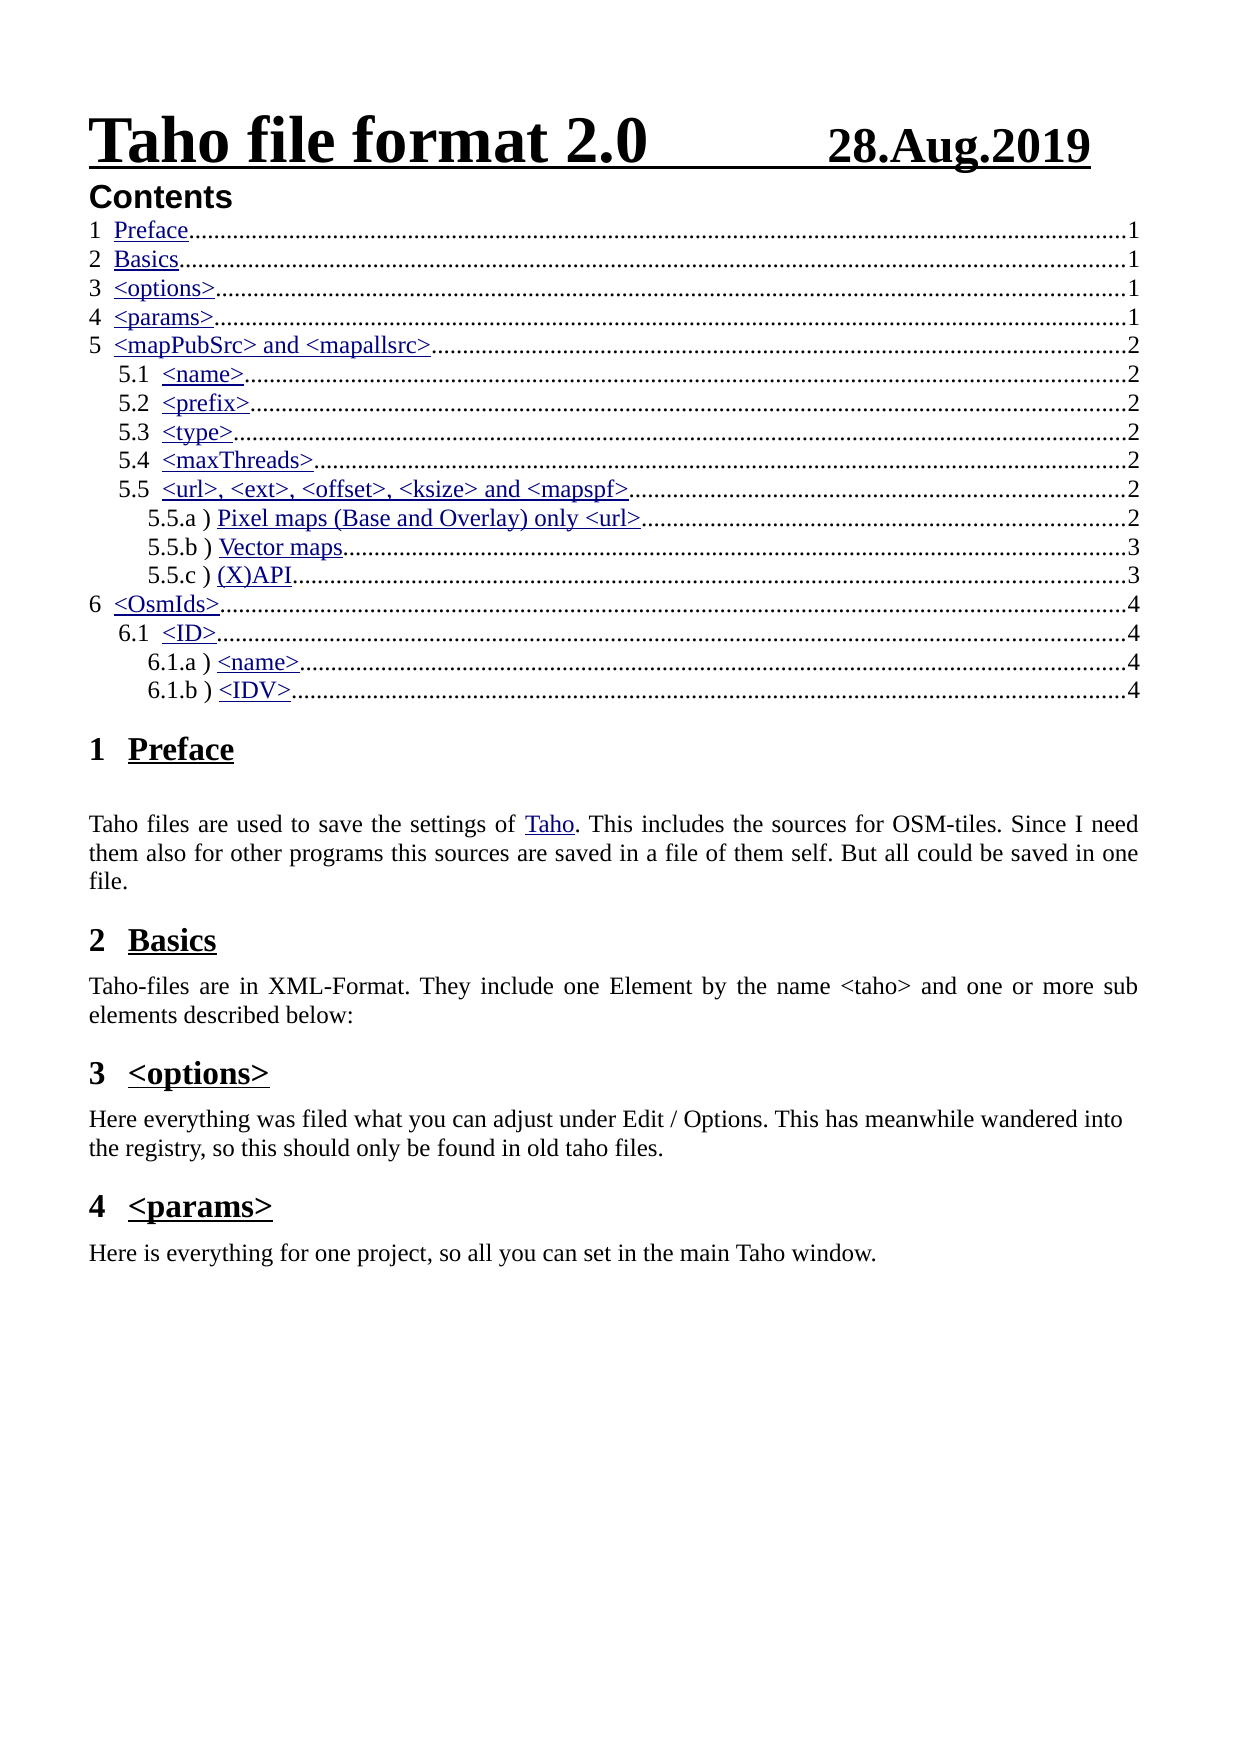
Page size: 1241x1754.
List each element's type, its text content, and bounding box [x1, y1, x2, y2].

text 3 <options> 1 [88, 273, 1140, 302]
text 5.2 <prefix> 2 [118, 388, 1140, 417]
text 6 <OsmIds> 4 [88, 589, 1140, 618]
text 5.1 <name> 2 [118, 359, 1140, 388]
subtitle Preface [88, 729, 1140, 768]
subtitle Basics [88, 920, 1140, 958]
text 5 <mapPubSrc> and <mapallsrc> 2 [88, 331, 1140, 359]
text 5.5.b ) Vector maps 3 [147, 532, 1140, 561]
text 5.5.a ) Pixel maps (Base and Overlay) only <url> 2 [147, 503, 1140, 532]
text 1 Preface 1 [88, 216, 1140, 244]
text 6.1.a ) <name> 4 [147, 647, 1140, 676]
subtitle <options> [88, 1053, 1140, 1092]
text Here is everything for one project, so all you can set in the main Taho window. [88, 1238, 1140, 1266]
subtitle Contents [88, 177, 1140, 216]
text 6.1.b ) <IDV> 4 [147, 676, 1140, 704]
text 2 Basics 1 [88, 244, 1140, 273]
subtitle <params> [88, 1187, 1140, 1225]
text Here everything was filed what you can adjust under Edit / Options. This has meanwhile wandered into the registry, so this should only be found in old taho files. [88, 1104, 1140, 1162]
text Taho files are used to save the settings of Taho. This includes the sources for OSM-tiles. Since I need them also for other programs this sources are saved in a file of them self. But all could be saved in one file. [88, 809, 1140, 895]
text 5.5.c ) (X)API 3 [147, 561, 1140, 589]
text 5.3 <type> 2 [118, 417, 1140, 446]
text Taho file format 2.0 28.Aug.2019 [88, 100, 1140, 177]
text 5.4 <maxThreads> 2 [118, 446, 1140, 474]
text 6.1 <ID> 4 [118, 618, 1140, 647]
text 5.5 <url>, <ext>, <offset>, <ksize> and <mapspf> 2 [118, 474, 1140, 503]
text 4 <params> 1 [88, 302, 1140, 331]
text Taho-files are in XML-Format. They include one Element by the name <taho> and one or more sub elements described below: [88, 971, 1140, 1028]
